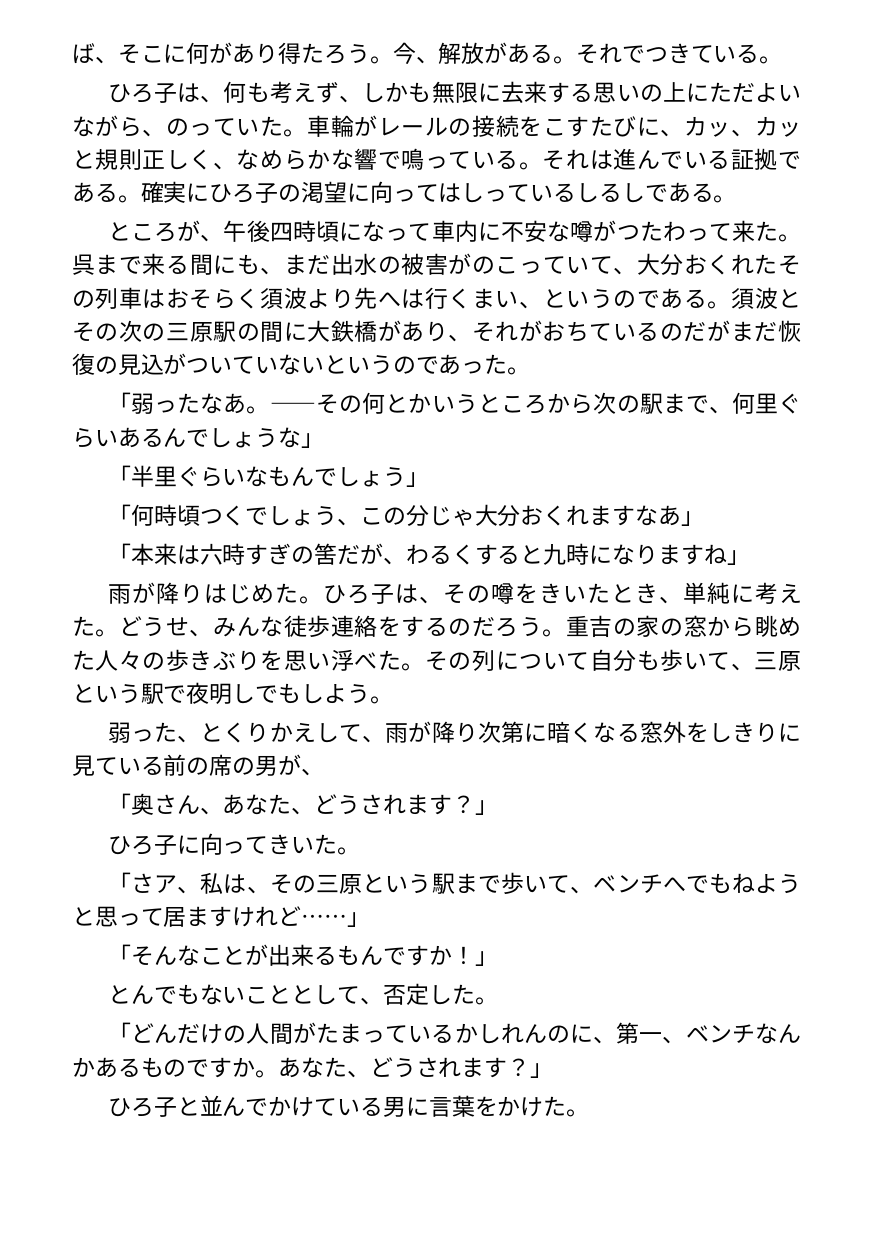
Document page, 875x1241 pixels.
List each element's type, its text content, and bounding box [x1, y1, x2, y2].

text 「さア、私は、その三原という駅まで歩いて、ベンチへでもねようと思って居ますけれど……」 [72, 866, 802, 932]
text 「半里ぐらいなもんでしょう」 [72, 458, 802, 492]
text ば、そこに何があり得たろう。今、解放がある。それでつきている。 [72, 36, 802, 69]
text 弱った、とくりかえして、雨が降り次第に暗くなる窓外をしきりに見ている前の席の男が、 [72, 715, 802, 781]
text 「何時頃つくでしょう、この分じゃ大分おくれますなあ」 [72, 498, 802, 531]
text ところが、午後四時頃になって車内に不安な噂がつたわって来た。呉まで来る間にも、まだ出水の被害がのこっていて、大分おくれたその列車はおそらく須波より先へは行くまい、というのである。須波とその次の三原駅の間に大鉄橋があり、それがおちているのだがまだ恢復の見込がついていないというのであった。 [72, 214, 802, 380]
text 「どんだけの人間がたまっているかしれんのに、第一、ベンチなんかあるものですか。あなた、どうされます？」 [72, 1016, 802, 1083]
text ひろ子と並んでかけている男に言葉をかけた。 [72, 1089, 802, 1122]
text ひろ子は、何も考えず、しかも無限に去来する思いの上にただよいながら、のっていた。車輪がレールの接続をこすたびに、カッ、カッと規則正しく、なめらかな響で鳴っている。それは進んでいる証拠である。確実にひろ子の渇望に向ってはしっているしるしである。 [72, 75, 802, 208]
text ひろ子に向ってきいた。 [72, 826, 802, 860]
text 雨が降りはじめた。ひろ子は、その噂をきいたとき、単純に考えた。どうせ、みんな徒歩連絡をするのだろう。重吉の家の窓から眺めた人々の歩きぶりを思い浮べた。その列について自分も歩いて、三原という駅で夜明しでもしよう。 [72, 576, 802, 709]
text 「奥さん、あなた、どうされます？」 [72, 787, 802, 821]
text 「本来は六時すぎの筈だが、わるくすると九時になりますね」 [72, 537, 802, 570]
text 「そんなことが出来るもんですか！」 [72, 938, 802, 971]
text 「弱ったなあ。――その何とかいうところから次の駅まで、何里ぐらいあるんでしょうな」 [72, 386, 802, 453]
text とんでもないこととして、否定した。 [72, 977, 802, 1010]
